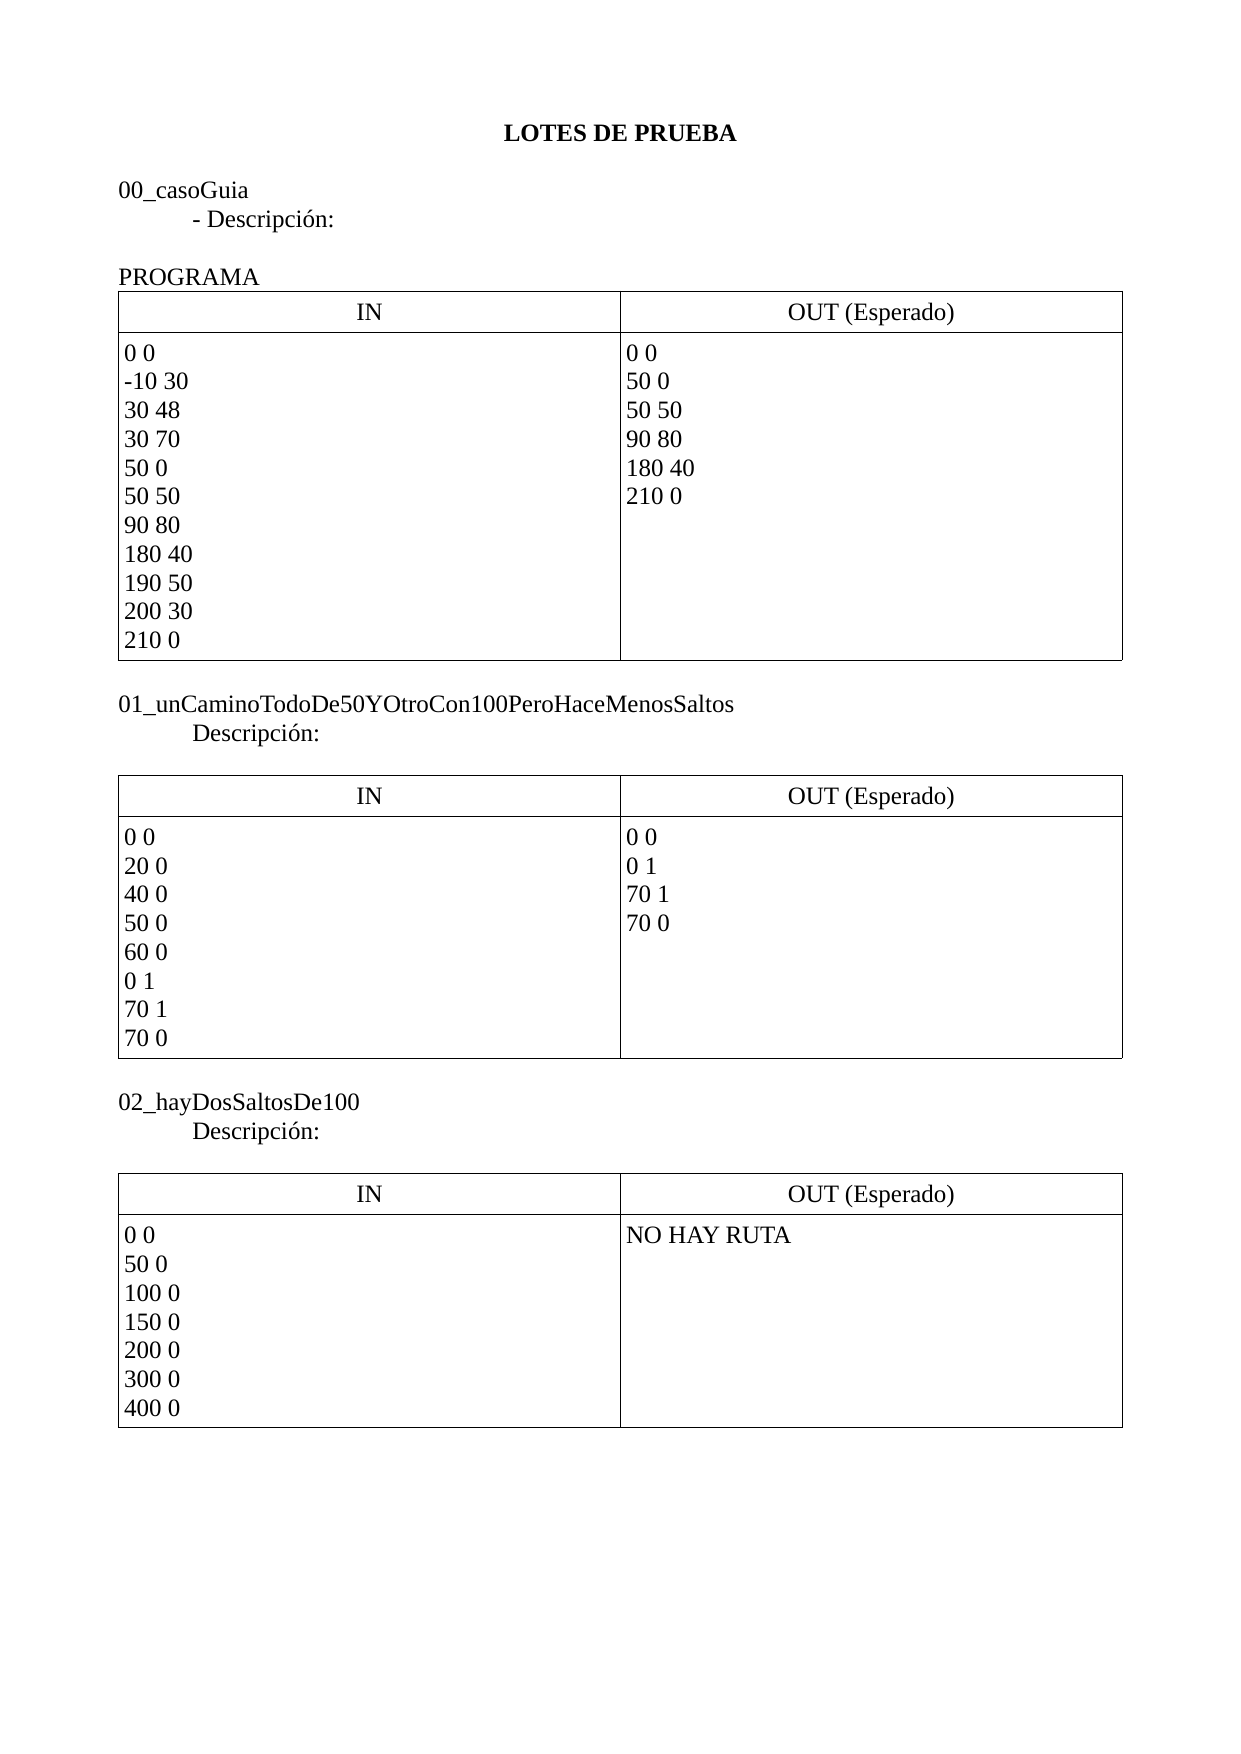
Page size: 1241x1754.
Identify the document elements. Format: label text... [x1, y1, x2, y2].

table_cell 0 0 20 0 40 0 50 0 60 0 0 1 70 1 70 0 [119, 817, 620, 1058]
text 01_unCaminoTodoDe50YOtroCon100PeroHaceMenosSaltos [118, 689, 1122, 718]
text 00_casoGuia [118, 176, 1122, 204]
table_header OUT (Esperado) [621, 776, 1122, 816]
table_header IN [119, 776, 620, 816]
table_cell NO HAY RUTA [621, 1215, 1122, 1427]
table_cell 0 0 0 1 70 1 70 0 [621, 817, 1122, 1058]
table_cell 0 0 50 0 50 50 90 80 180 40 210 0 [621, 333, 1122, 659]
text - Descripción: [118, 204, 1122, 233]
table_header IN [119, 1174, 620, 1214]
table_cell 0 0 -10 30 30 48 30 70 50 0 50 50 90 80 180 40 190 50 200 30 210 0 [119, 333, 620, 659]
text Descripción: [118, 718, 1122, 746]
table_header OUT (Esperado) [621, 292, 1122, 331]
table_header OUT (Esperado) [621, 1174, 1122, 1214]
table_header IN [119, 292, 620, 331]
text 02_hayDosSaltosDe100 [118, 1087, 1122, 1116]
text Descripción: [118, 1116, 1122, 1144]
text PROGRAMA [118, 262, 1122, 291]
text LOTES DE PRUEBA [118, 118, 1122, 147]
table_cell 0 0 50 0 100 0 150 0 200 0 300 0 400 0 [119, 1215, 620, 1427]
